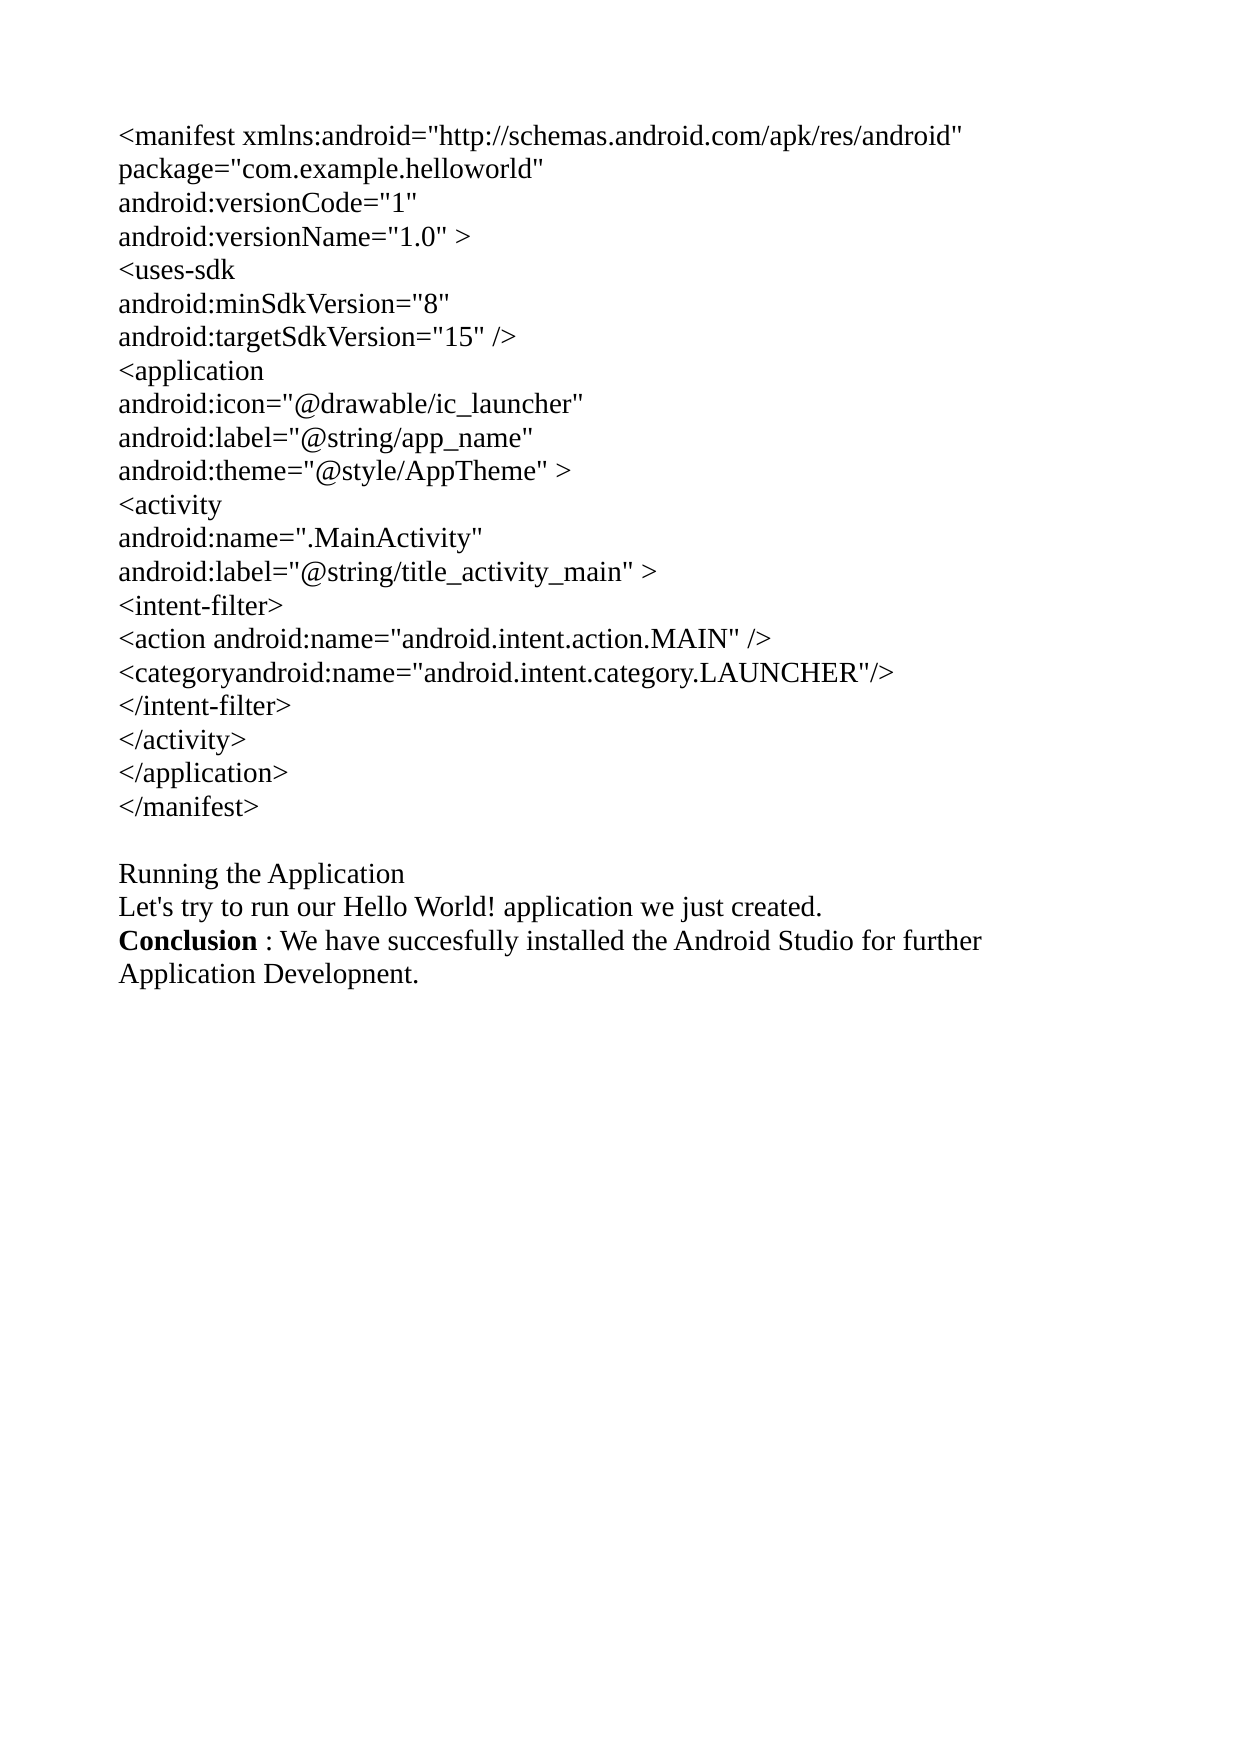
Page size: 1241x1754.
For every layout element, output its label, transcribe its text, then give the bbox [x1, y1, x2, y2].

text android:label="@string/app_name" [118, 420, 1122, 453]
text </intent-filter> [118, 688, 1122, 722]
text </activity> [118, 722, 1122, 755]
text </manifest> [118, 789, 1122, 822]
text package="com.example.helloworld" [118, 152, 1122, 185]
text android:label="@string/title_activity_main" > [118, 554, 1122, 588]
text <application [118, 353, 1122, 386]
text <intent-filter> [118, 588, 1122, 621]
text <categoryandroid:name="android.intent.category.LAUNCHER"/> [118, 655, 1122, 688]
text Running the Application [118, 856, 1122, 889]
text android:icon="@drawable/ic_launcher" [118, 386, 1122, 420]
text android:versionCode="1" [118, 185, 1122, 219]
text Conclusion : We have succesfully installed the Android Studio for further Application Developnent. [118, 923, 1122, 990]
text android:theme="@style/AppTheme" > [118, 453, 1122, 487]
text <uses-sdk [118, 252, 1122, 286]
text android:name=".MainActivity" [118, 521, 1122, 554]
text android:versionName="1.0" > [118, 219, 1122, 252]
text Let's try to run our Hello World! application we just created. [118, 889, 1122, 923]
text android:targetSdkVersion="15" /> [118, 319, 1122, 353]
text android:minSdkVersion="8" [118, 286, 1122, 319]
text <activity [118, 487, 1122, 521]
text </application> [118, 755, 1122, 789]
text <action android:name="android.intent.action.MAIN" /> [118, 621, 1122, 655]
text <manifest xmlns:android="http://schemas.android.com/apk/res/android" [118, 118, 1122, 152]
